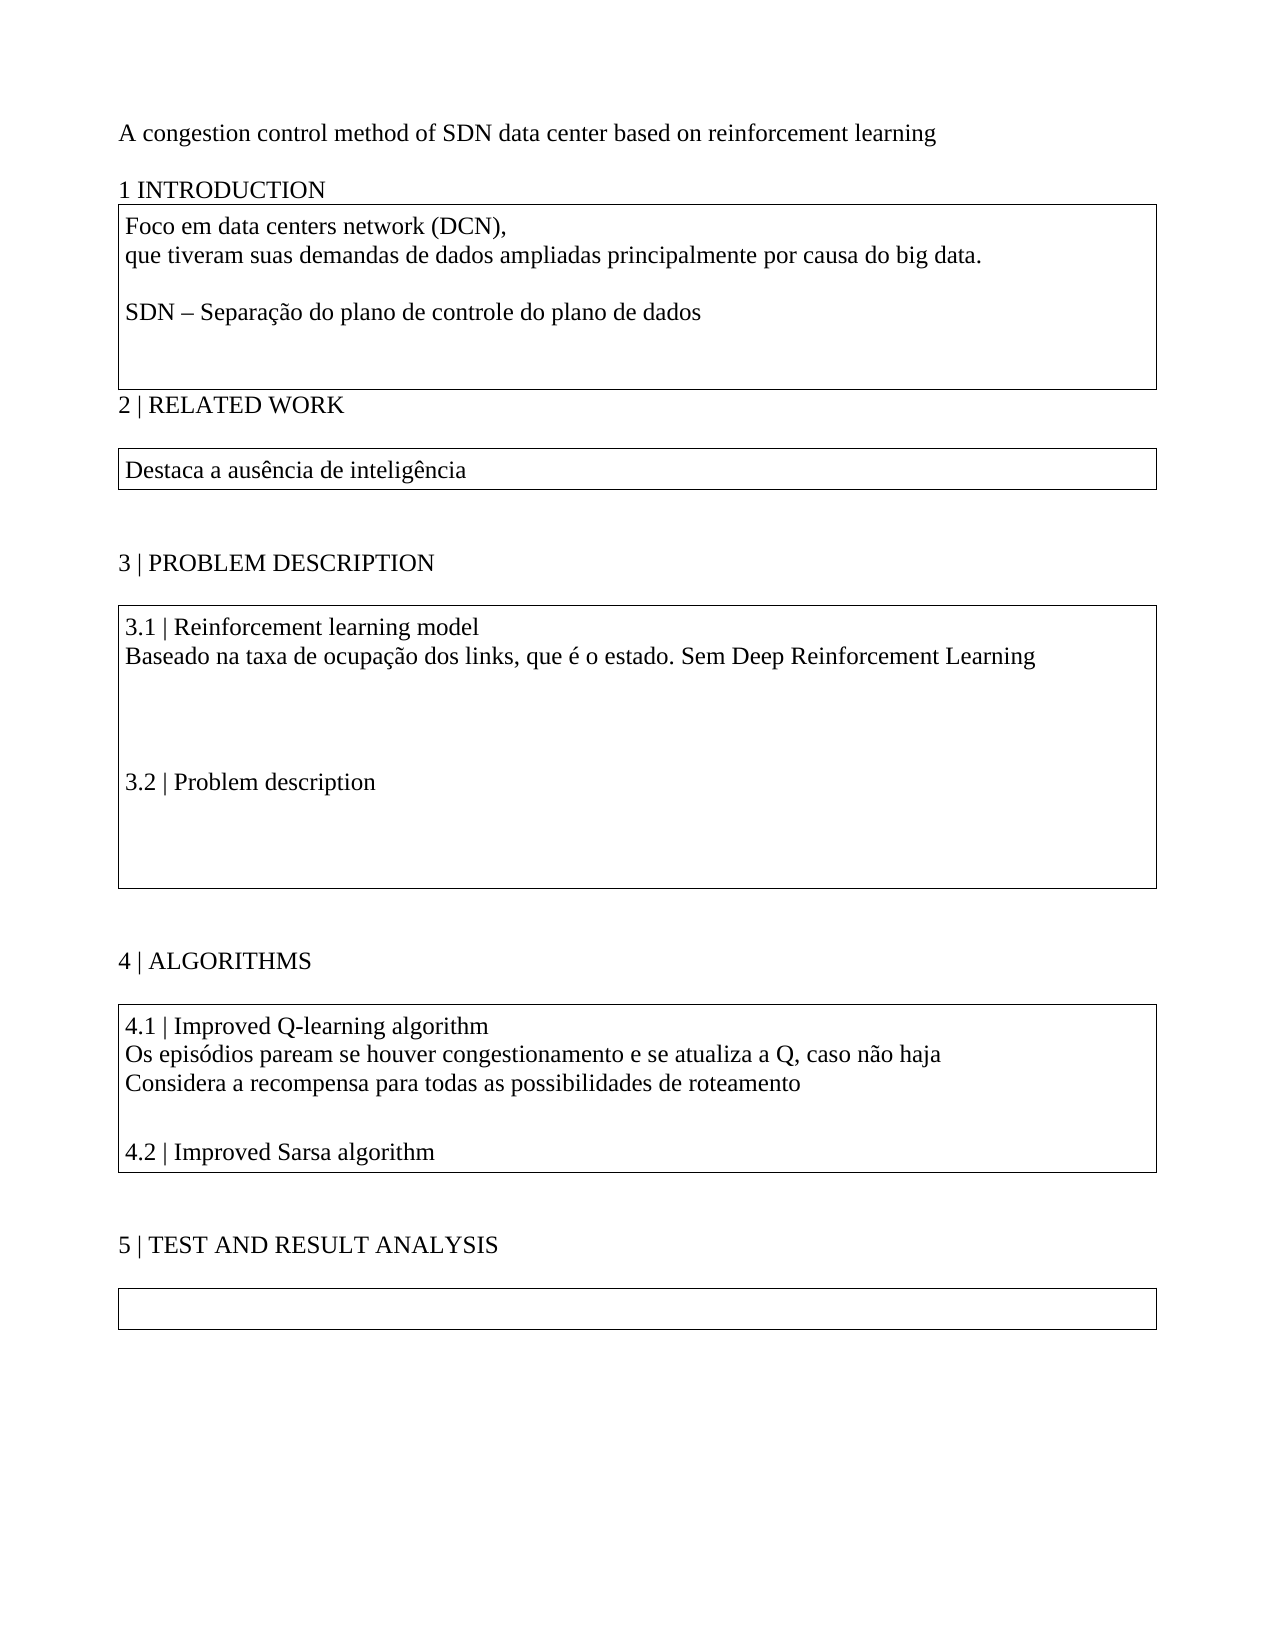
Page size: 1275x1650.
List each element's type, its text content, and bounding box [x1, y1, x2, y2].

text 2 | RELATED WORK [118, 390, 1157, 419]
text A congestion control method of SDN data center based on reinforcement learning [118, 118, 1157, 147]
text 5 | TEST AND RESULT ANALYSIS [118, 1230, 1157, 1259]
table_cell 3.2 | Problem description [119, 761, 1156, 888]
text 4 | ALGORITHMS [118, 946, 1157, 975]
table_header Destaca a ausência de inteligência [119, 449, 1156, 489]
table_header Foco em data centers network (DCN), que tiveram suas demandas de dados ampliadas principalmente por causa do big data. SDN – Separação do plano de controle do plano de dados [119, 205, 1156, 389]
text 1 INTRODUCTION [118, 176, 1157, 204]
text 3 | PROBLEM DESCRIPTION [118, 548, 1157, 576]
table_header [119, 1289, 1156, 1329]
table_header 3.1 | Reinforcement learning model Baseado na taxa de ocupação dos links, que é o estado. Sem Deep Reinforcement Learning [119, 606, 1156, 761]
table_header 4.1 | Improved Q‐learning algorithm Os episódios paream se houver congestionamento e se atualiza a Q, caso não haja Considera a recompensa para todas as possibilidades de roteamento [119, 1005, 1156, 1131]
table_cell 4.2 | Improved Sarsa algorithm [119, 1131, 1156, 1172]
